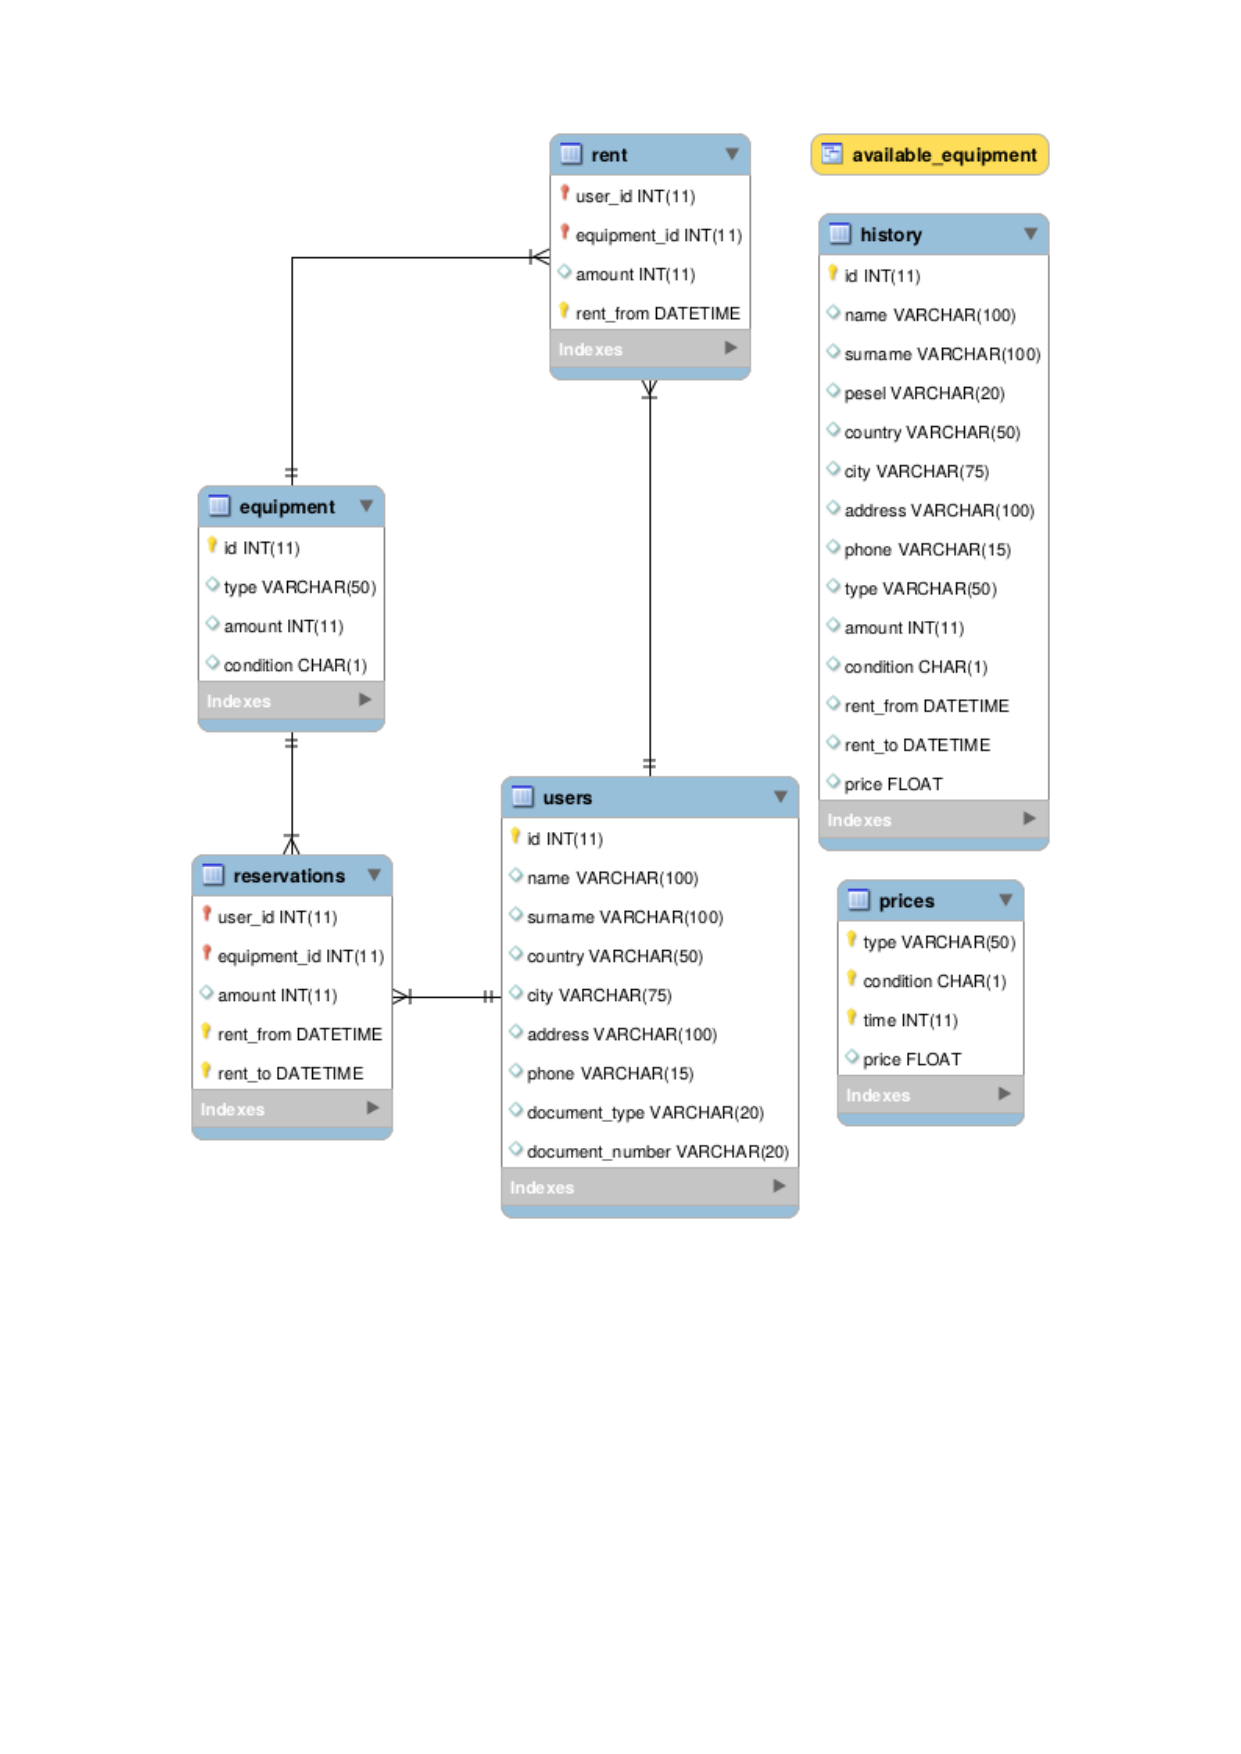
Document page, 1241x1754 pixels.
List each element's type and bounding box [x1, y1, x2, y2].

picture [176, 118, 1064, 1233]
